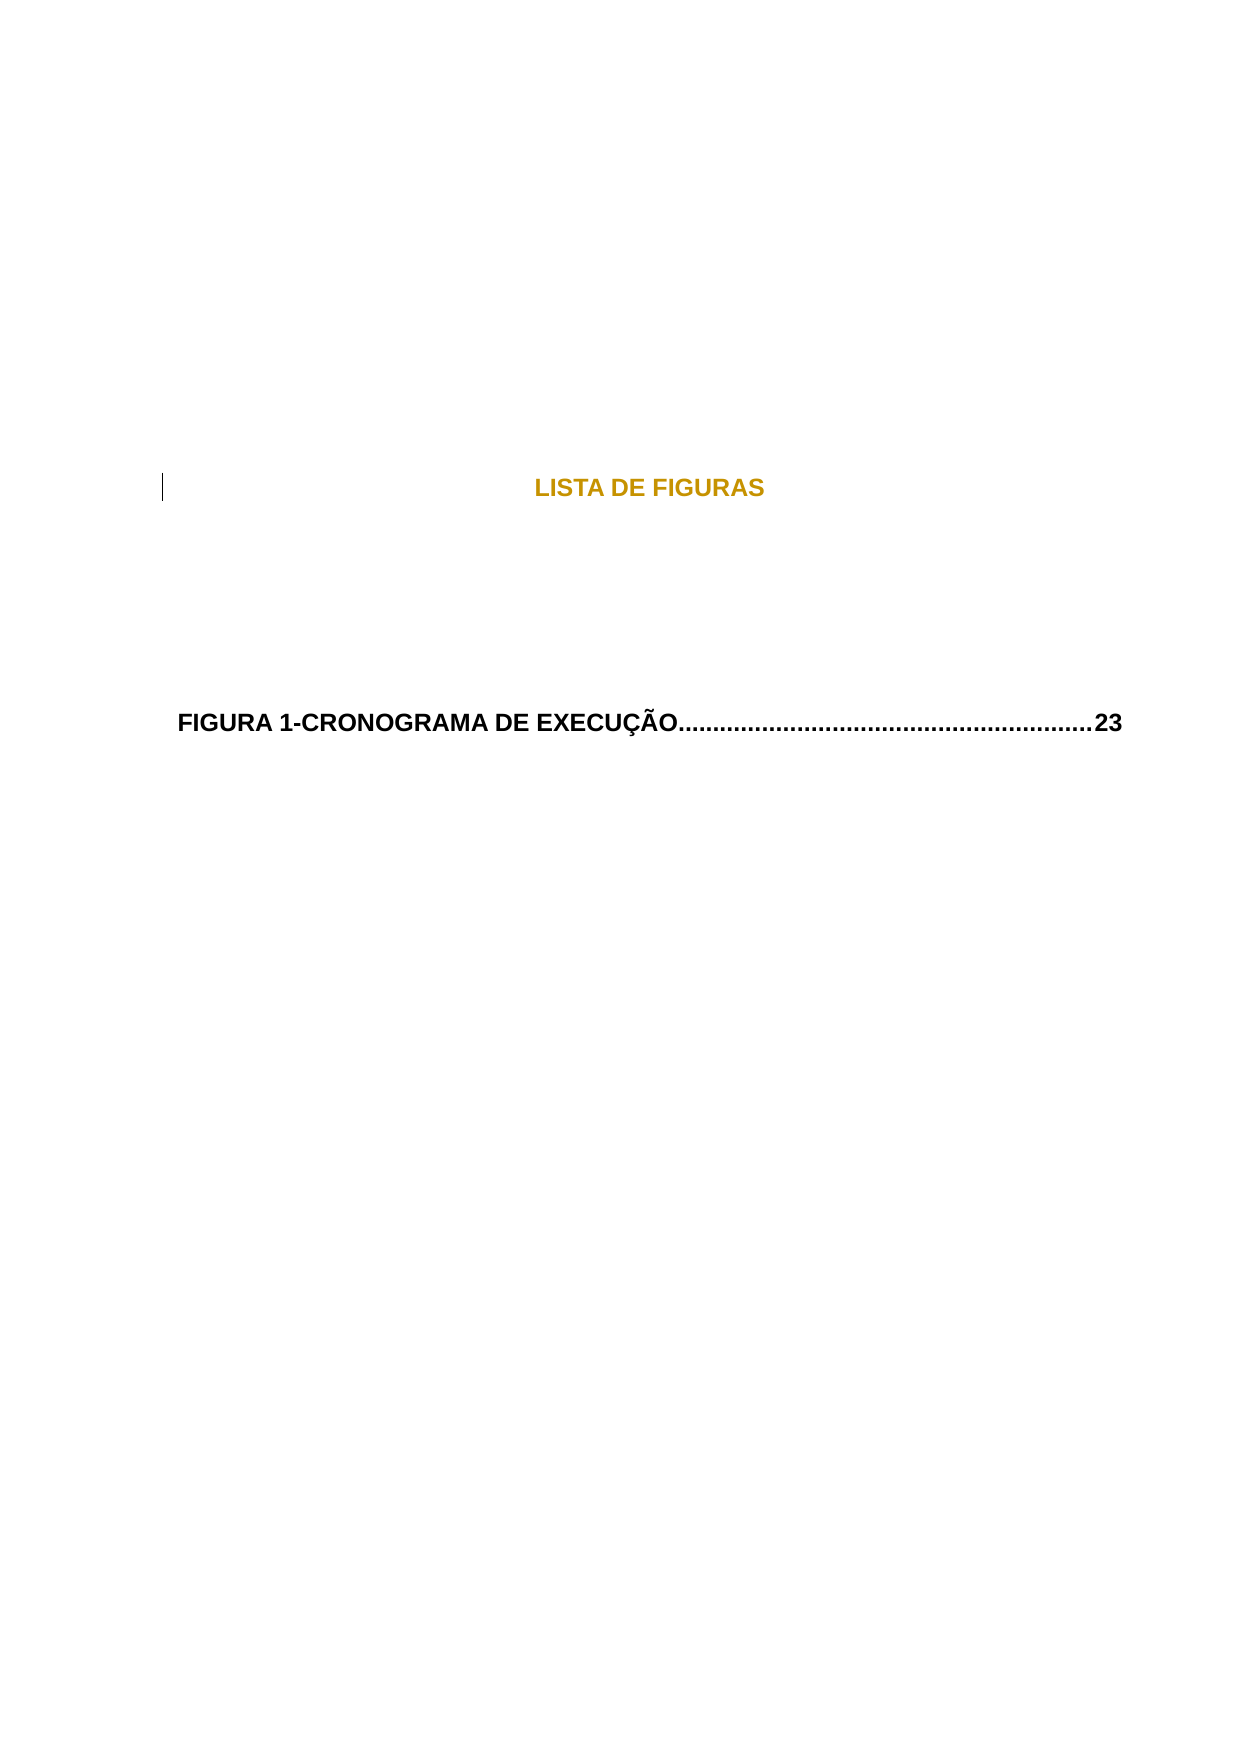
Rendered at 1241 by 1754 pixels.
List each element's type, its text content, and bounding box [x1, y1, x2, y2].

text Figura 1-Cronograma de execução 23 [177, 708, 1122, 737]
text Lista de figuras [177, 472, 1122, 501]
